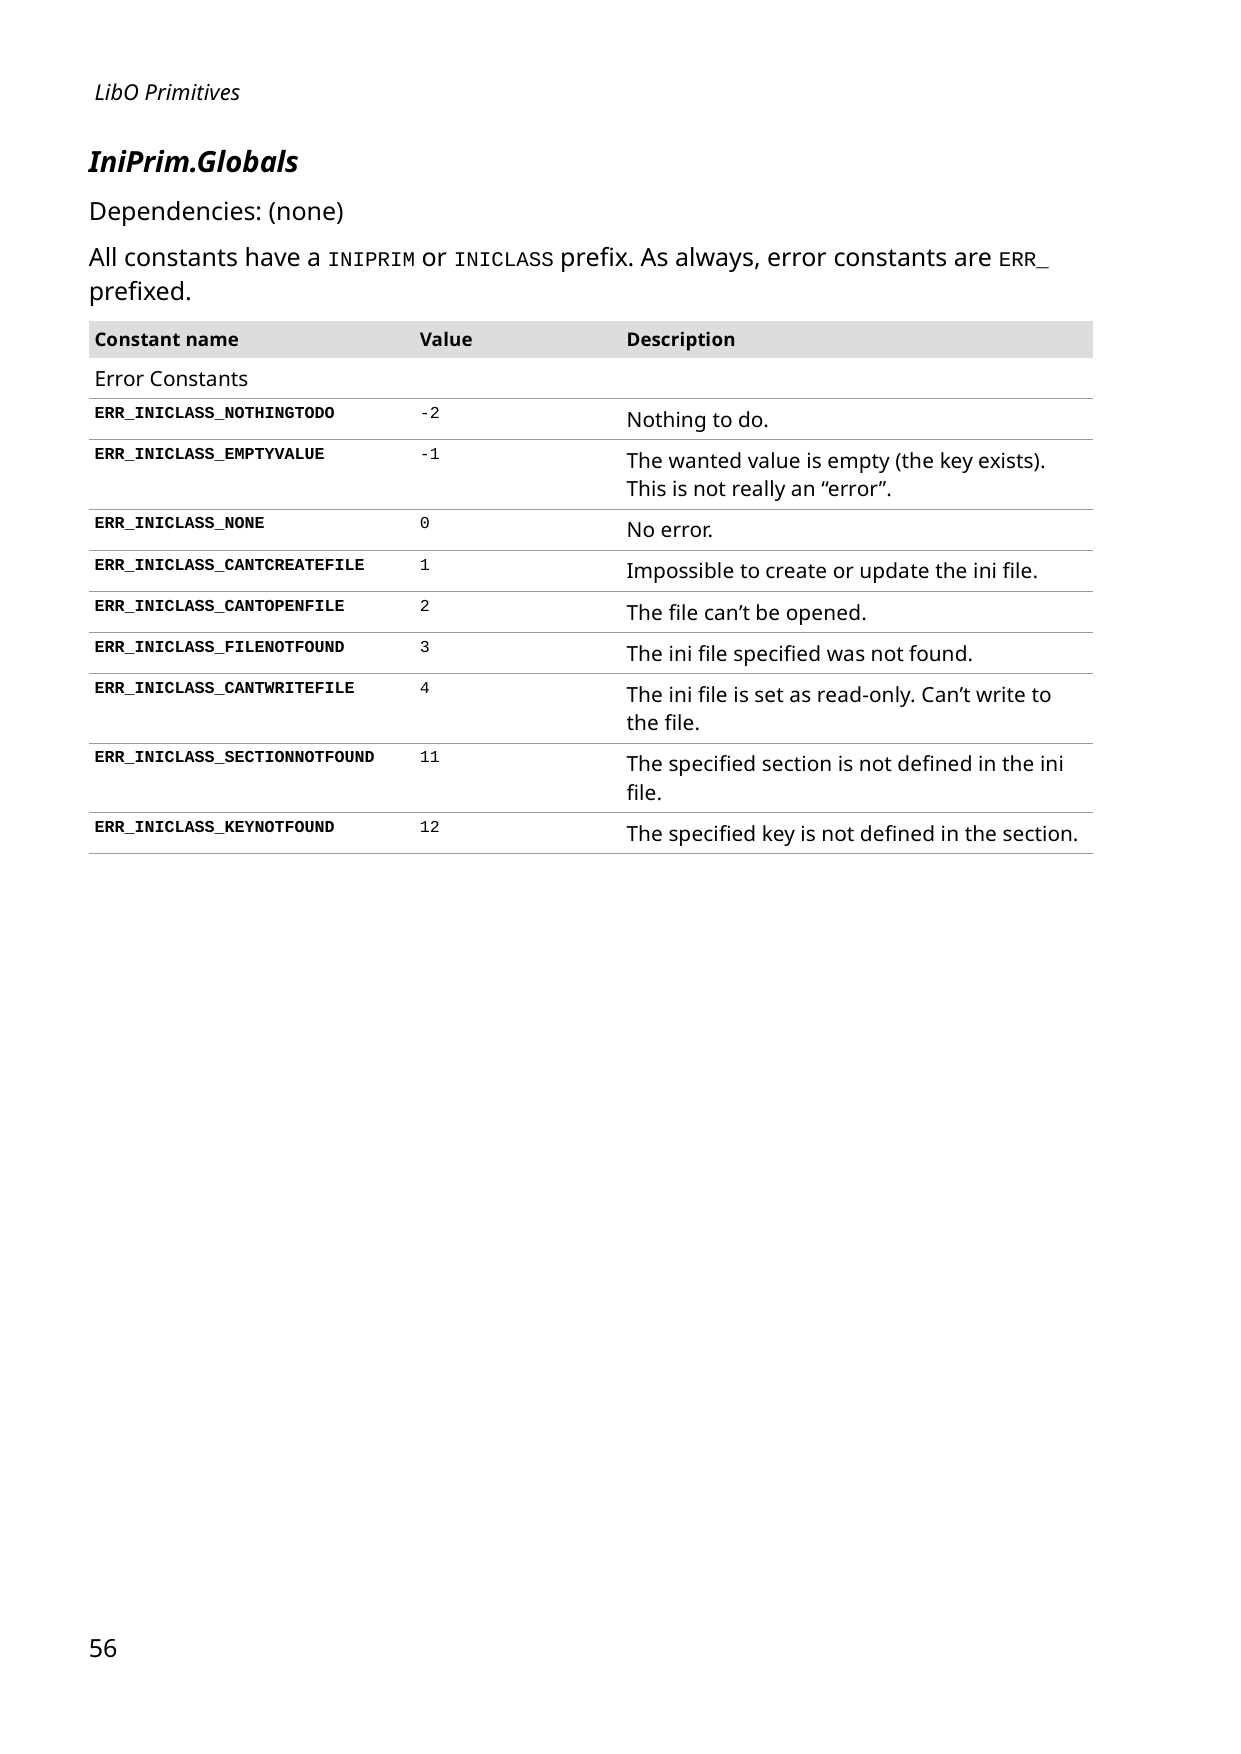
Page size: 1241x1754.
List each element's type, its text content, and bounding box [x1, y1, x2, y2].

table_cell -2 [414, 399, 621, 439]
text All constants have a INIPRIM or INICLASS prefix. As always, error constants are ERR_ prefixed. [88, 240, 1093, 308]
table_cell Nothing to do. [621, 399, 1093, 439]
table_cell The specified key is not defined in the section. [621, 813, 1093, 853]
table_cell -1 [414, 440, 621, 509]
table_cell ERR_INICLASS_FILENOTFOUND [89, 633, 414, 673]
table_header Constant name [89, 321, 414, 358]
table_cell ERR_INICLASS_SECTIONNOTFOUND [89, 744, 414, 812]
table_header Description [621, 321, 1093, 358]
table_cell ERR_INICLASS_CANTOPENFILE [89, 592, 414, 632]
table_cell ERR_INICLASS_NONE [89, 510, 414, 550]
table_cell The wanted value is empty (the key exists). This is not really an “error”. [621, 440, 1093, 509]
table_cell 4 [414, 674, 621, 742]
table_header Value [414, 321, 621, 358]
table_cell 12 [414, 813, 621, 853]
table_cell Impossible to create or update the ini file. [621, 551, 1093, 591]
table_cell 1 [414, 551, 621, 591]
table_cell 3 [414, 633, 621, 673]
table_cell ERR_INICLASS_CANTWRITEFILE [89, 674, 414, 742]
table_cell 0 [414, 510, 621, 550]
table_cell Error Constants [89, 358, 1093, 398]
subtitle IniPrim.Globals [88, 142, 1093, 181]
table_cell The ini file specified was not found. [621, 633, 1093, 673]
table_cell ERR_INICLASS_CANTCREATEFILE [89, 551, 414, 591]
table_cell The specified section is not defined in the ini file. [621, 744, 1093, 812]
table_cell ERR_INICLASS_NOTHINGTODO [89, 399, 414, 439]
table_cell The ini file is set as read-only. Can’t write to the file. [621, 674, 1093, 742]
table_cell ERR_INICLASS_KEYNOTFOUND [89, 813, 414, 853]
table_cell The file can’t be opened. [621, 592, 1093, 632]
text Dependencies: (none) [88, 194, 1093, 228]
table_cell ERR_INICLASS_EMPTYVALUE [89, 440, 414, 509]
table_cell 2 [414, 592, 621, 632]
table_cell No error. [621, 510, 1093, 550]
table_cell 11 [414, 744, 621, 812]
